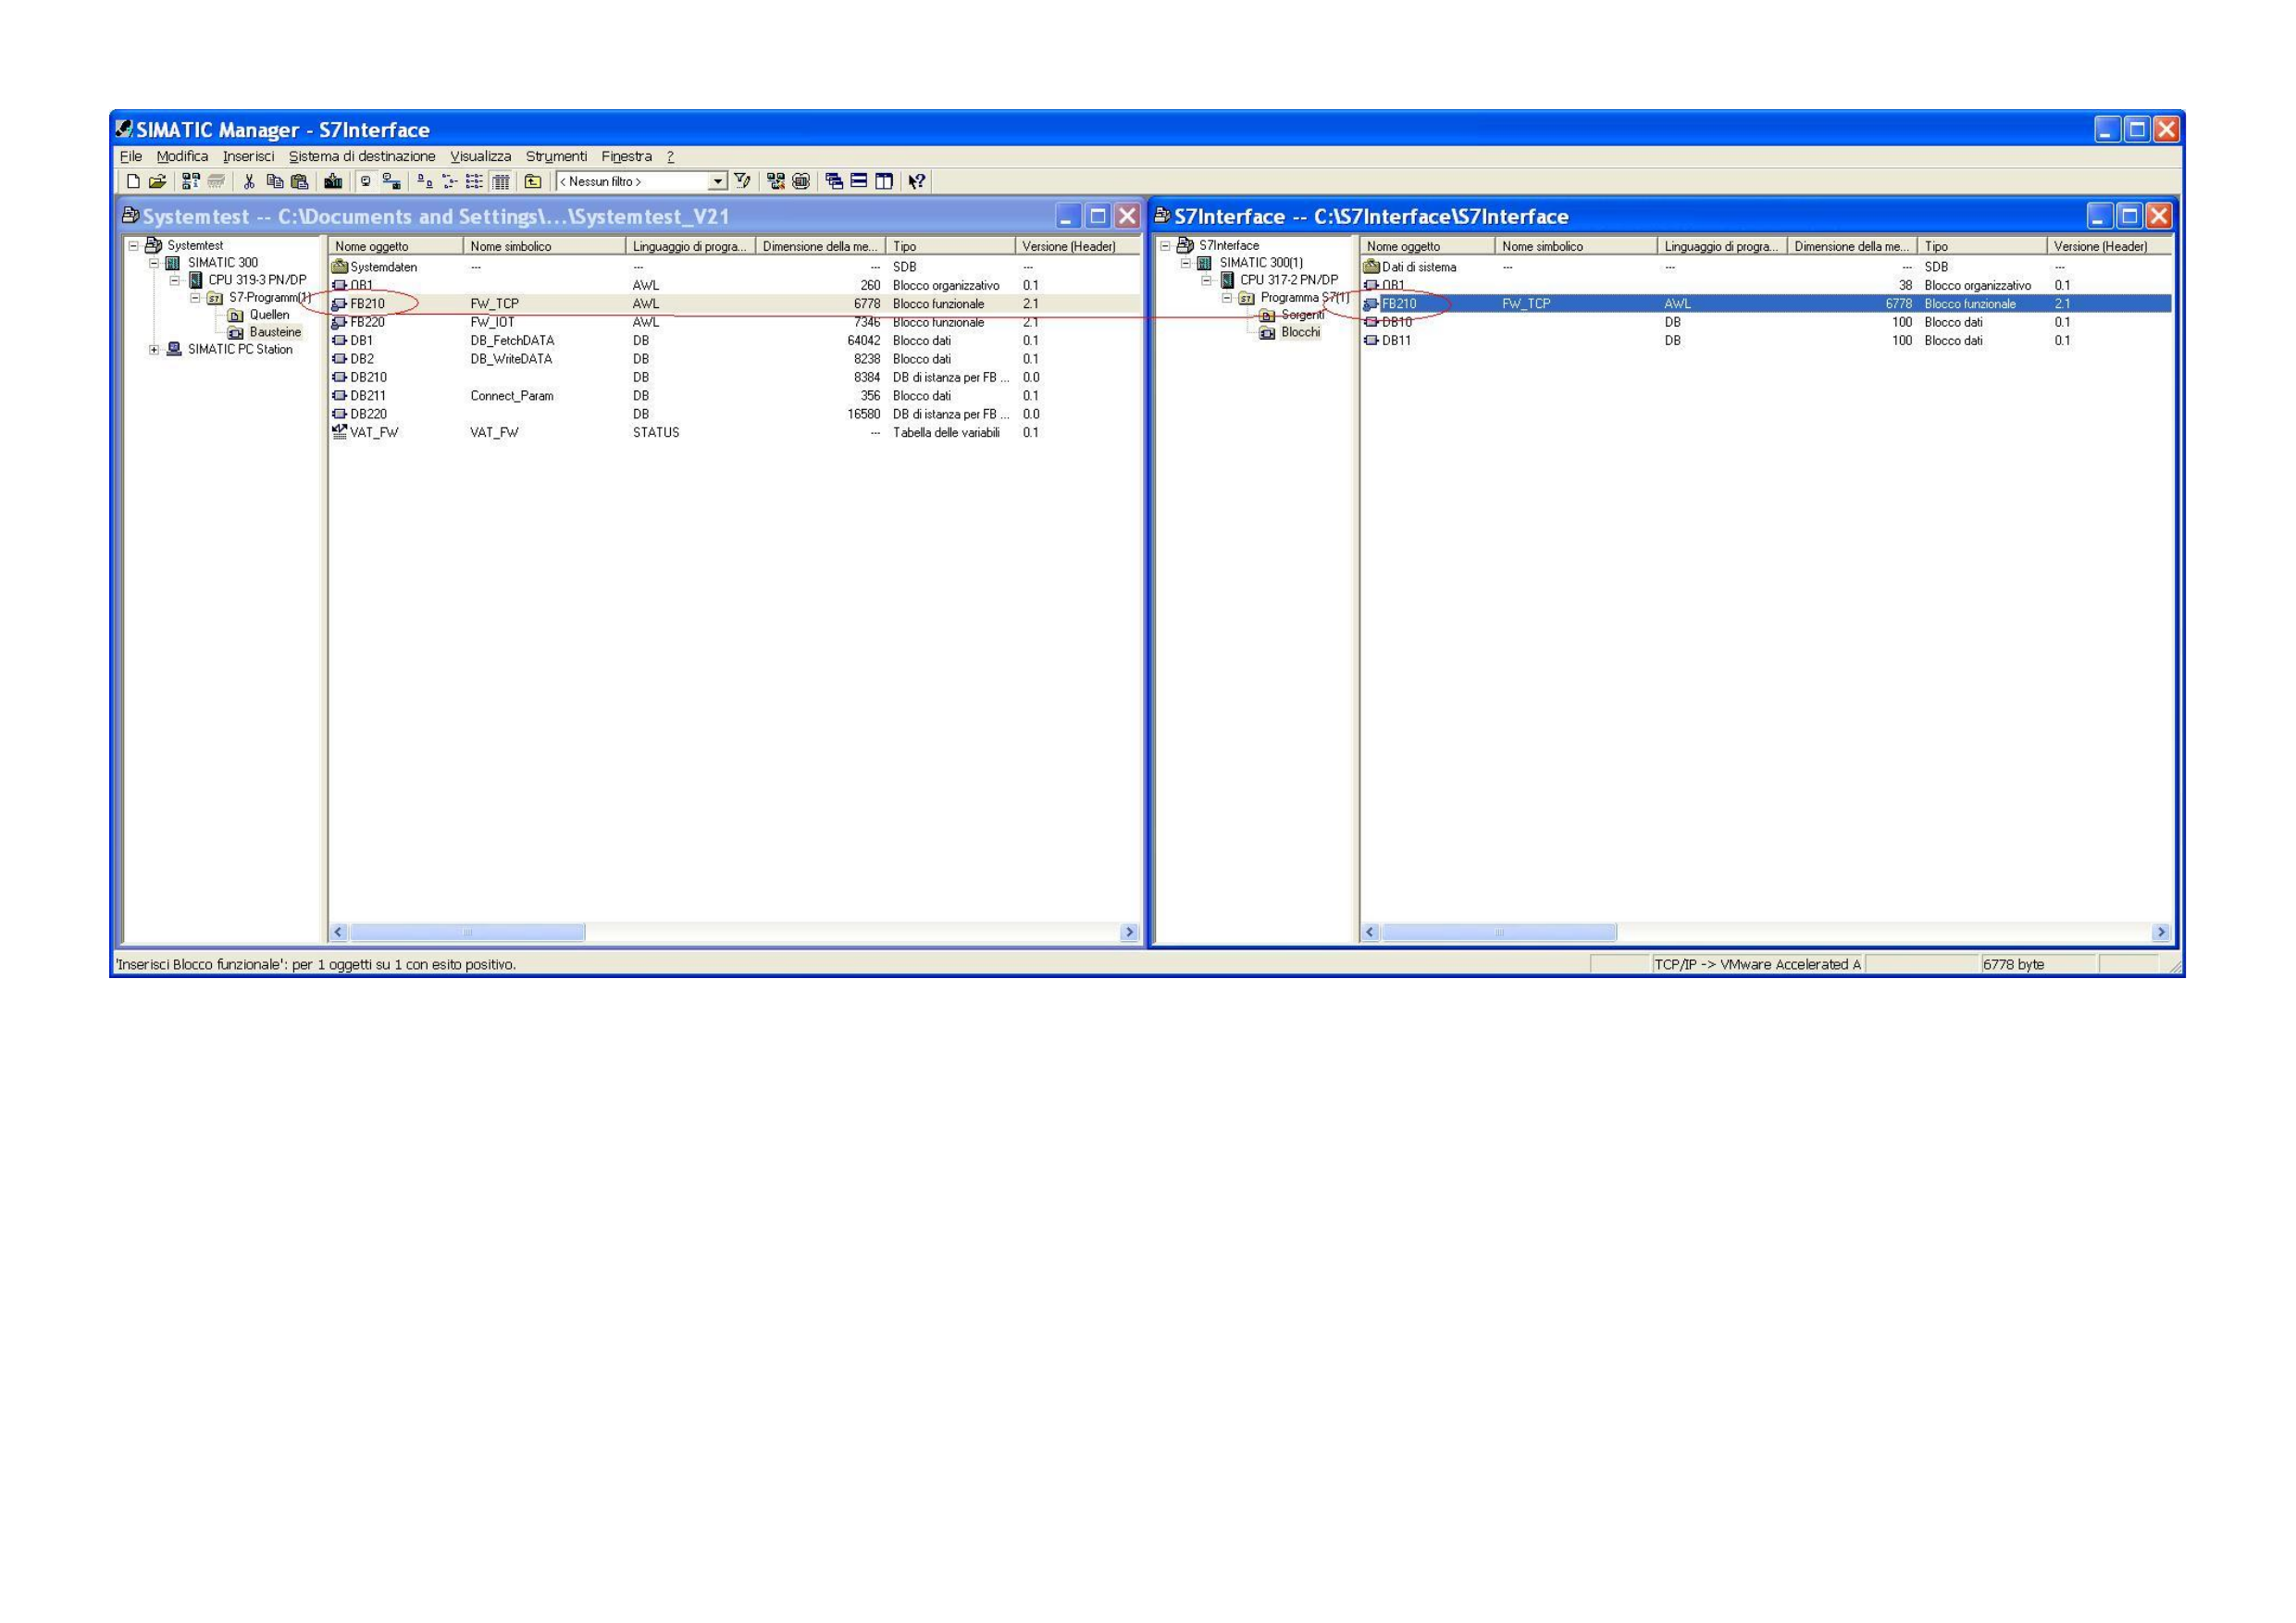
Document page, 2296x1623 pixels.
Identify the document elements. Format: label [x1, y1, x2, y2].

picture [109, 109, 2187, 978]
